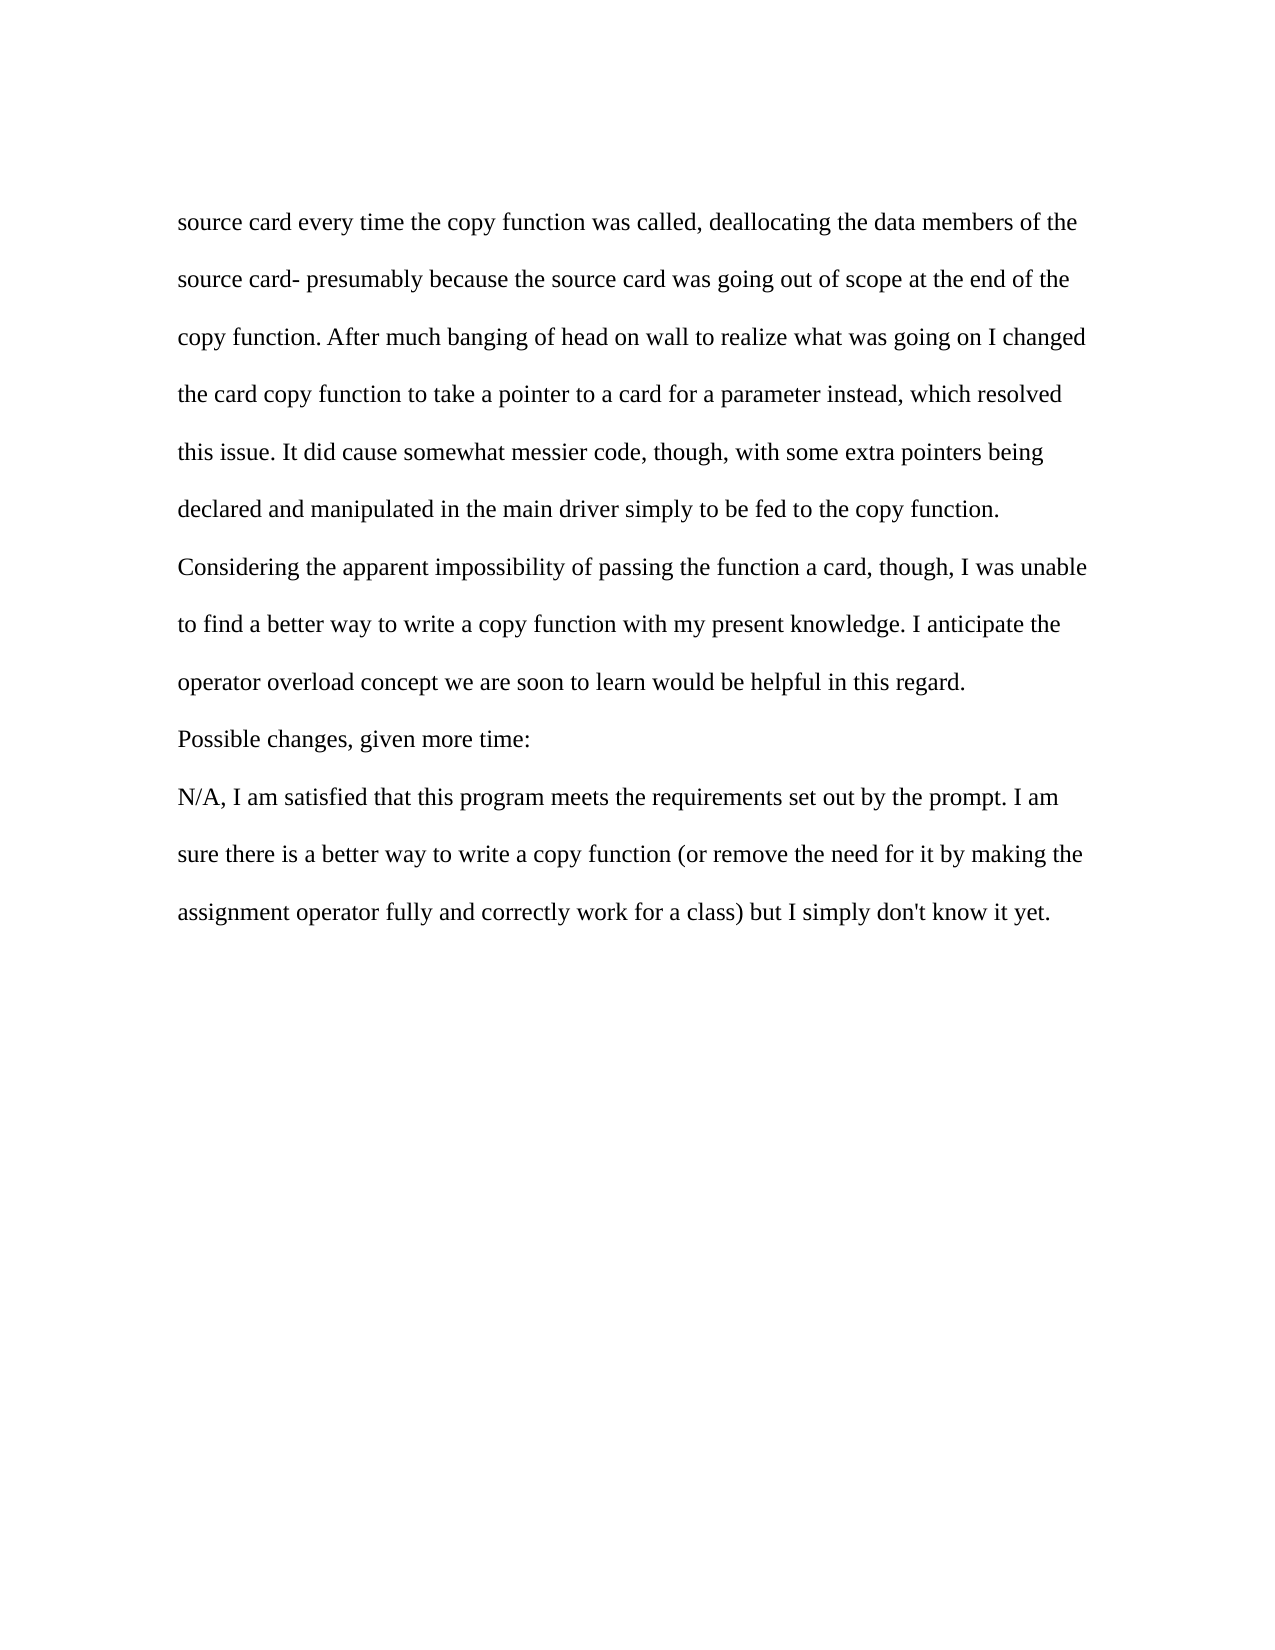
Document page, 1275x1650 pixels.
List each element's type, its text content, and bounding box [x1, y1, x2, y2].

text source card every time the copy function was called, deallocating the data members of the source card- presumably because the source card was going out of scope at the end of the copy function. After much banging of head on wall to realize what was going on I changed the card copy function to take a pointer to a card for a parameter instead, which resolved this issue. It did cause somewhat messier code, though, with some extra pointers being declared and manipulated in the main driver simply to be fed to the copy function. Considering the apparent impossibility of passing the function a card, though, I was unable to find a better way to write a copy function with my present knowledge. I anticipate the operator overload concept we are soon to learn would be helpful in this regard. Possible changes, given more time: N/A, I am satisfied that this program meets the requirements set out by the prompt. I am sure there is a better way to write a copy function (or remove the need for it by making the assignment operator fully and correctly work for a class) but I simply don't know it yet. [177, 207, 1098, 926]
